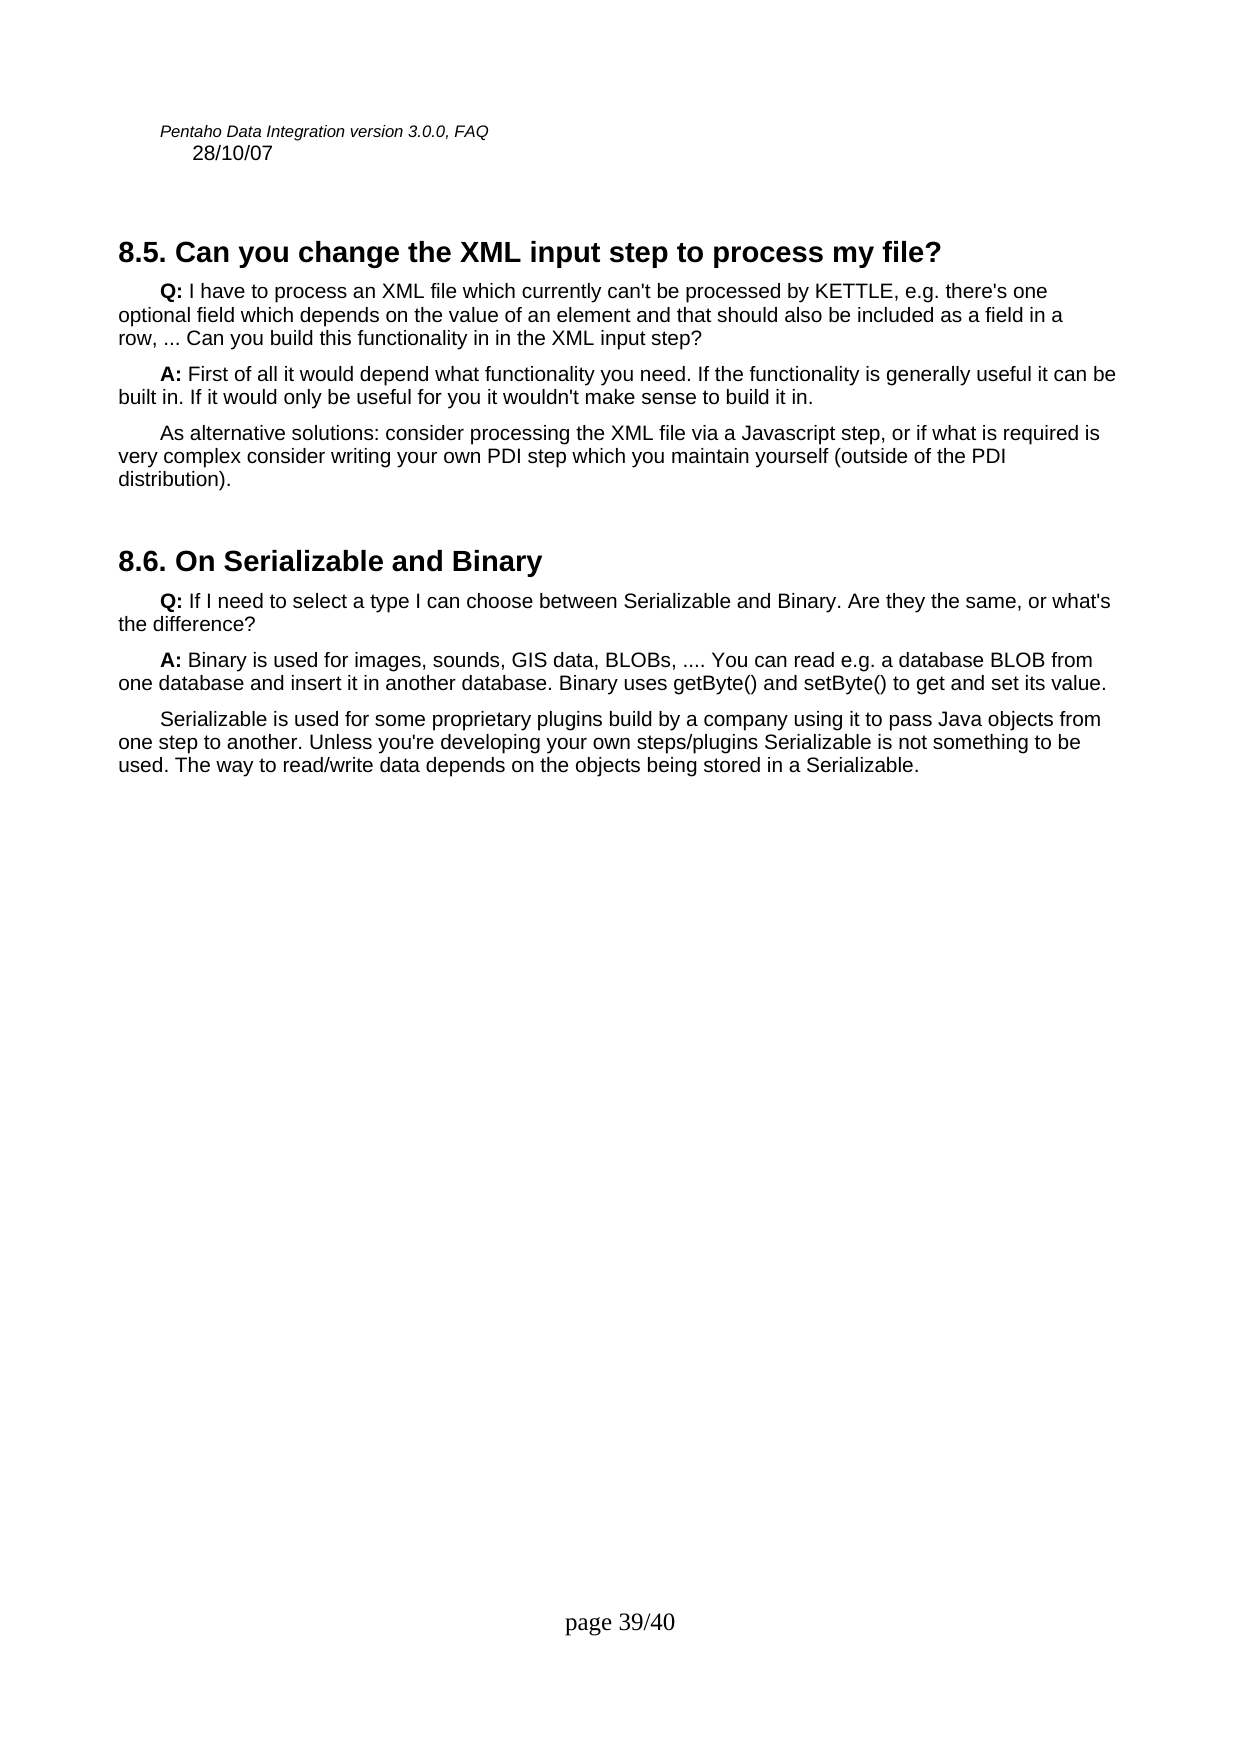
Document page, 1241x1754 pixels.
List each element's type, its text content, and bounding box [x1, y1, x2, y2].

text Serializable is used for some proprietary plugins build by a company using it to pass Java objects from one step to another. Unless you're developing your own steps/plugins Serializable is not something to be used. The way to read/write data depends on the objects being stored in a Serializable. [118, 707, 1122, 777]
text A: Binary is used for images, sounds, GIS data, BLOBs, .... You can read e.g. a database BLOB from one database and insert it in another database. Binary uses getByte() and setByte() to get and set its value. [118, 648, 1122, 695]
text As alternative solutions: consider processing the XML file via a Javascript step, or if what is required is very complex consider writing your own PDI step which you maintain yourself (outside of the PDI distribution). [118, 421, 1122, 491]
text Q: If I need to select a type I can choose between Serializable and Binary. Are they the same, or what's the difference? [118, 589, 1122, 636]
subtitle Can you change the XML input step to process my file? [118, 236, 1122, 268]
subtitle On Serializable and Binary [118, 545, 1122, 578]
text A: First of all it would depend what functionality you need. If the functionality is generally useful it can be built in. If it would only be useful for you it wouldn't make sense to build it in. [118, 362, 1122, 409]
text Q: I have to process an XML file which currently can't be processed by KETTLE, e.g. there's one optional field which depends on the value of an element and that should also be included as a field in a row, ... Can you build this functionality in in the XML input step? [118, 280, 1122, 350]
